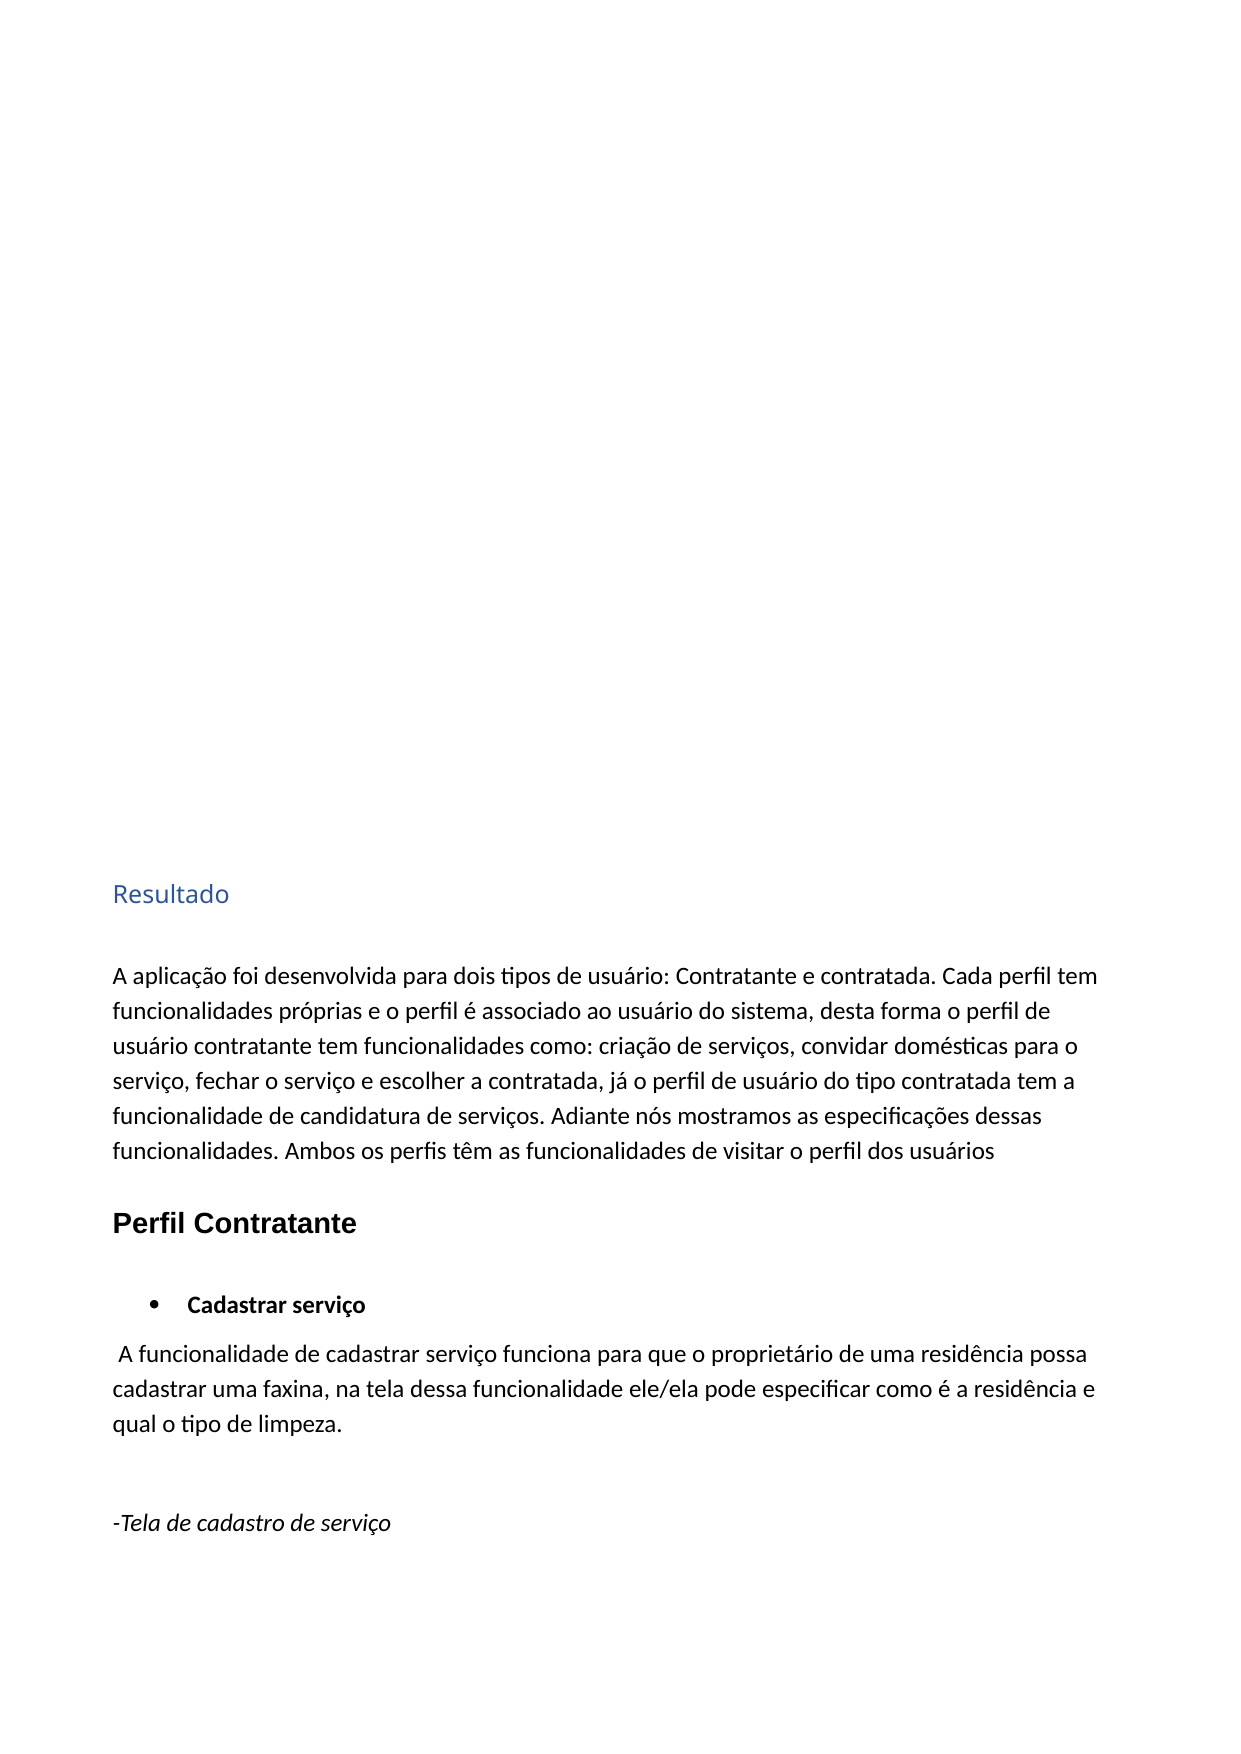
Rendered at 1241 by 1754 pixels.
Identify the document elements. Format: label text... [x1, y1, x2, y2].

text A aplicação foi desenvolvida para dois tipos de usuário: Contratante e contratada. Cada perfil tem funcionalidades próprias e o perfil é associado ao usuário do sistema, desta forma o perfil de usuário contratante tem funcionalidades como: criação de serviços, convidar domésticas para o serviço, fechar o serviço e escolher a contratada, já o perfil de usuário do tipo contratada tem a funcionalidade de candidatura de serviços. Adiante nós mostramos as especificações dessas funcionalidades. Ambos os perfis têm as funcionalidades de visitar o perfil dos usuários [112, 960, 1128, 1166]
subtitle Resultado [112, 877, 1128, 911]
text A funcionalidade de cadastrar serviço funciona para que o proprietário de uma residência possa cadastrar uma faxina, na tela dessa funcionalidade ele/ela pode especificar como é a residência e qual o tipo de limpeza. [112, 1338, 1128, 1439]
text -Tela de cadastro de serviço [112, 1508, 1128, 1538]
list Cadastrar serviço [150, 1289, 1128, 1319]
subtitle Perfil Contratante [112, 1206, 1128, 1239]
